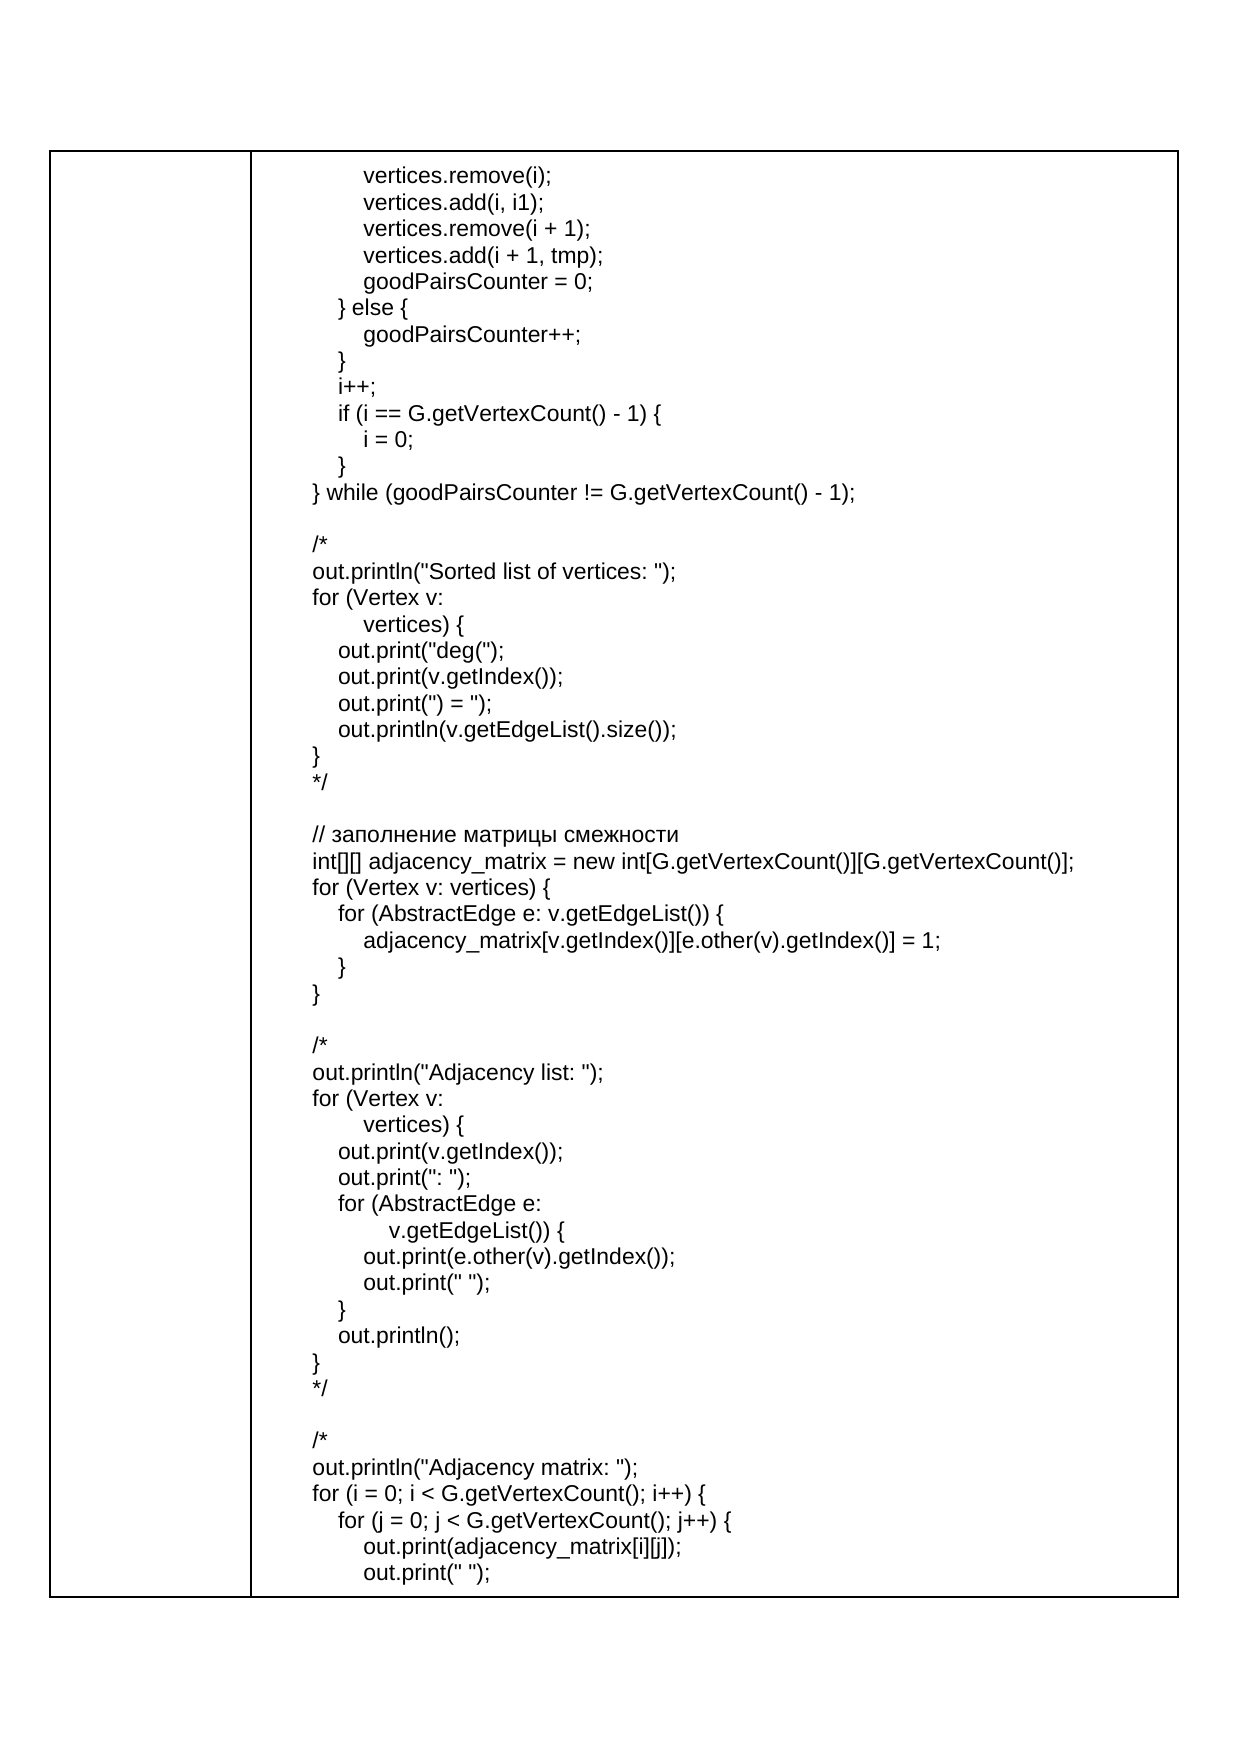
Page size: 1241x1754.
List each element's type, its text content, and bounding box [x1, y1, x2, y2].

table_header [51, 152, 250, 1596]
table_header vertices.remove(i); vertices.add(i, i1); vertices.remove(i + 1); vertices.add(i + 1, tmp); goodPairsCounter = 0; } else { goodPairsCounter++; } i++; if (i == G.getVertexCount() - 1) { i = 0; } } while (goodPairsCounter != G.getVertexCount() - 1); /* out.println("Sorted list of vertices: "); for (Vertex v: vertices) { out.print("deg("); out.print(v.getIndex()); out.print(") = "); out.println(v.getEdgeList().size()); } */ // заполнение матрицы смежности int[][] adjacency_matrix = new int[G.getVertexCount()][G.getVertexCount()]; for (Vertex v: vertices) { for (AbstractEdge e: v.getEdgeList()) { adjacency_matrix[v.getIndex()][e.other(v).getIndex()] = 1; } } /* out.println("Adjacency list: "); for (Vertex v: vertices) { out.print(v.getIndex()); out.print(": "); for (AbstractEdge e: v.getEdgeList()) { out.print(e.other(v).getIndex()); out.print(" "); } out.println(); } */ /* out.println("Adjacency matrix: "); for (i = 0; i < G.getVertexCount(); i++) { for (j = 0; j < G.getVertexCount(); j++) { out.print(adjacency_matrix[i][j]); out.print(" "); [252, 152, 1177, 1596]
